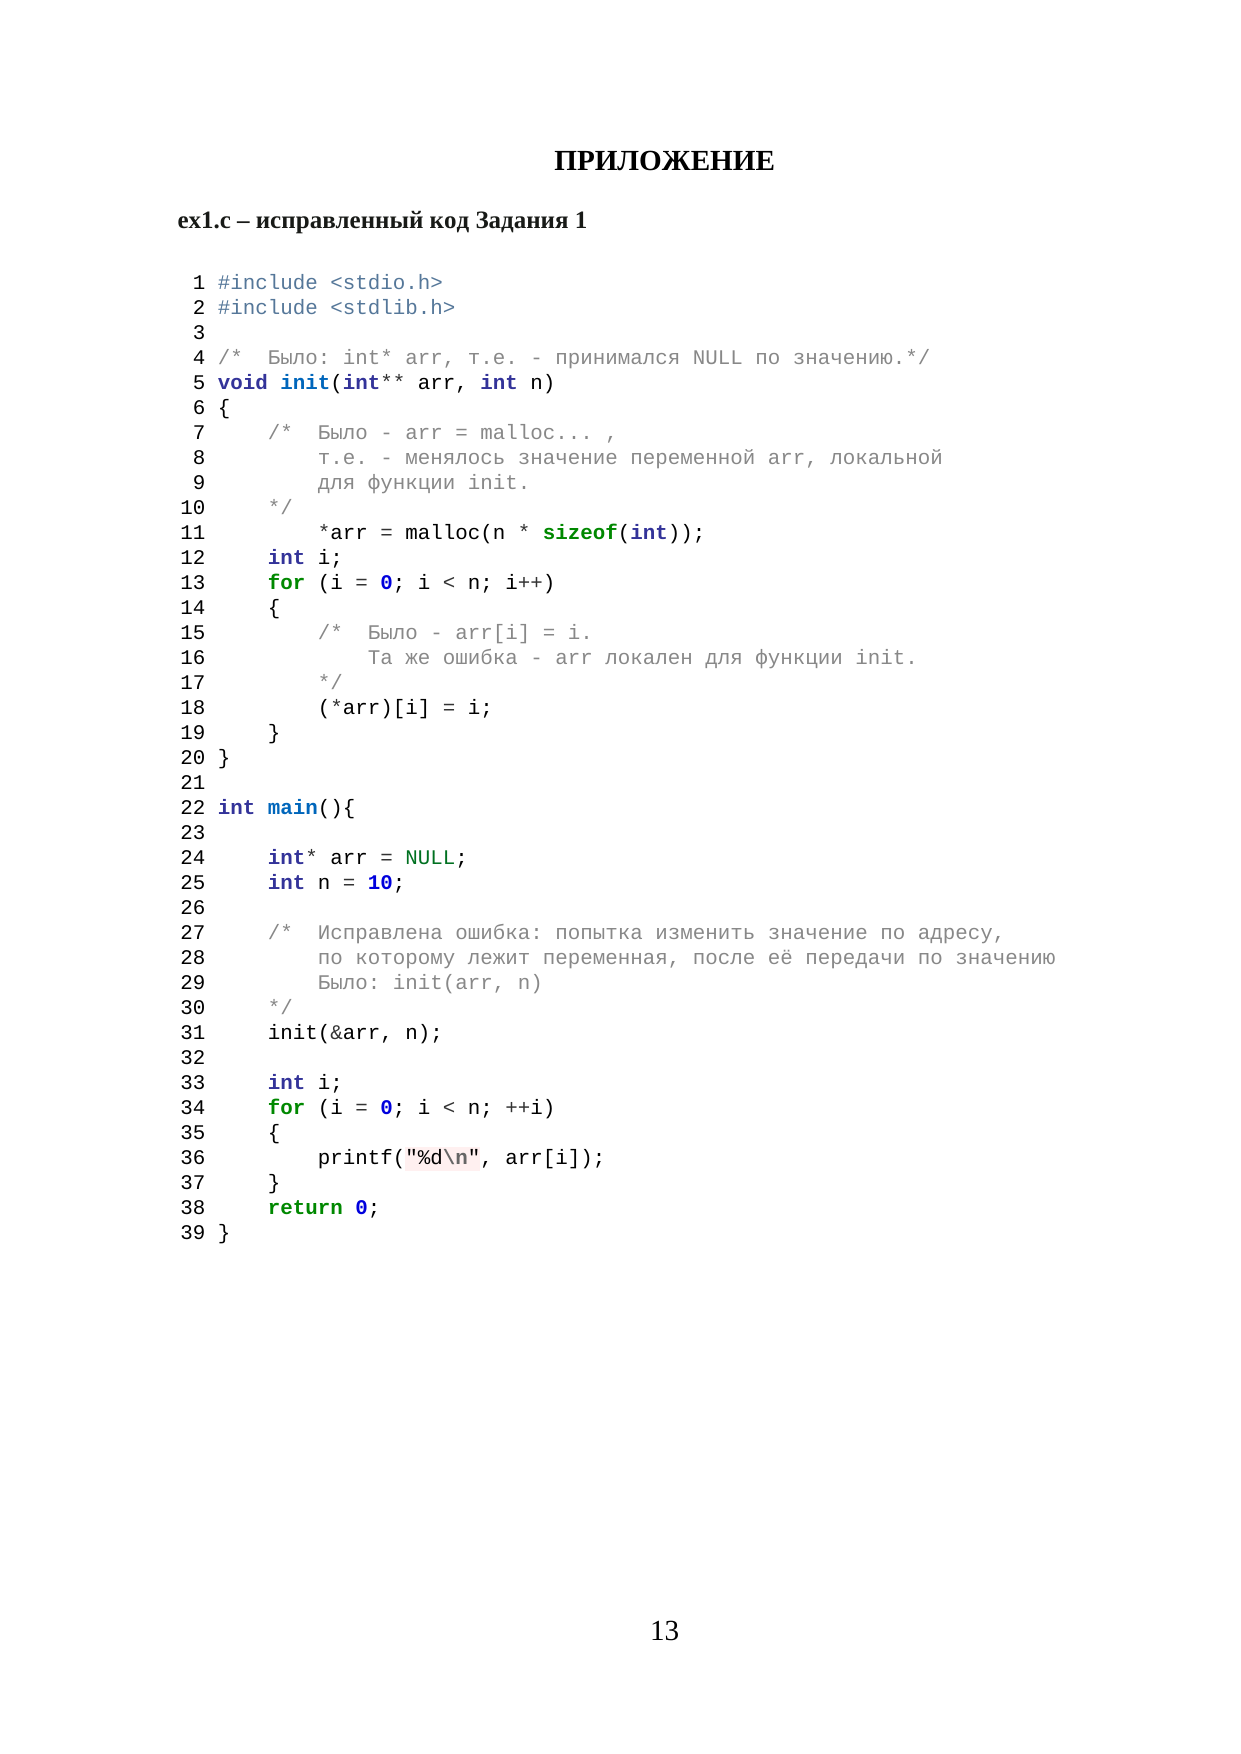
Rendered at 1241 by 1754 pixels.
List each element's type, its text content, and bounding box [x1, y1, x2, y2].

text ex1.c – исправленный код Задания 1 [177, 177, 1152, 234]
table_header 1 2 3 4 5 6 7 8 9 10 11 12 13 14 15 16 17 18 19 20 21 22 23 24 25 26 27 28 29 30 31 32 33 34 35 36 37 38 39 [177, 268, 215, 1248]
table_header #include <stdio.h> #include <stdlib.h> /* Было: int* arr, т.е. - принимался NULL по значению.*/ void init(int** arr, int n) { /* Было - arr = malloc... , т.е. - менялось значение переменной arr, локальной для функции init. */ *arr = malloc(n * sizeof(int)); int i; for (i = 0; i < n; i++) { /* Было - arr[i] = i. Та же ошибка - arr локален для функции init. */ (*arr)[i] = i; } } int main(){ int* arr = NULL; int n = 10; /* Исправлена ошибка: попытка изменить значение по адресу, по которому лежит переменная, после её передачи по значению Было: init(arr, n) */ init(&arr, n); int i; for (i = 0; i < n; ++i) { printf("%d\n", arr[i]); } return 0; } [215, 268, 1068, 1248]
subtitle ПРИЛОЖЕНИЕ [177, 143, 1152, 177]
